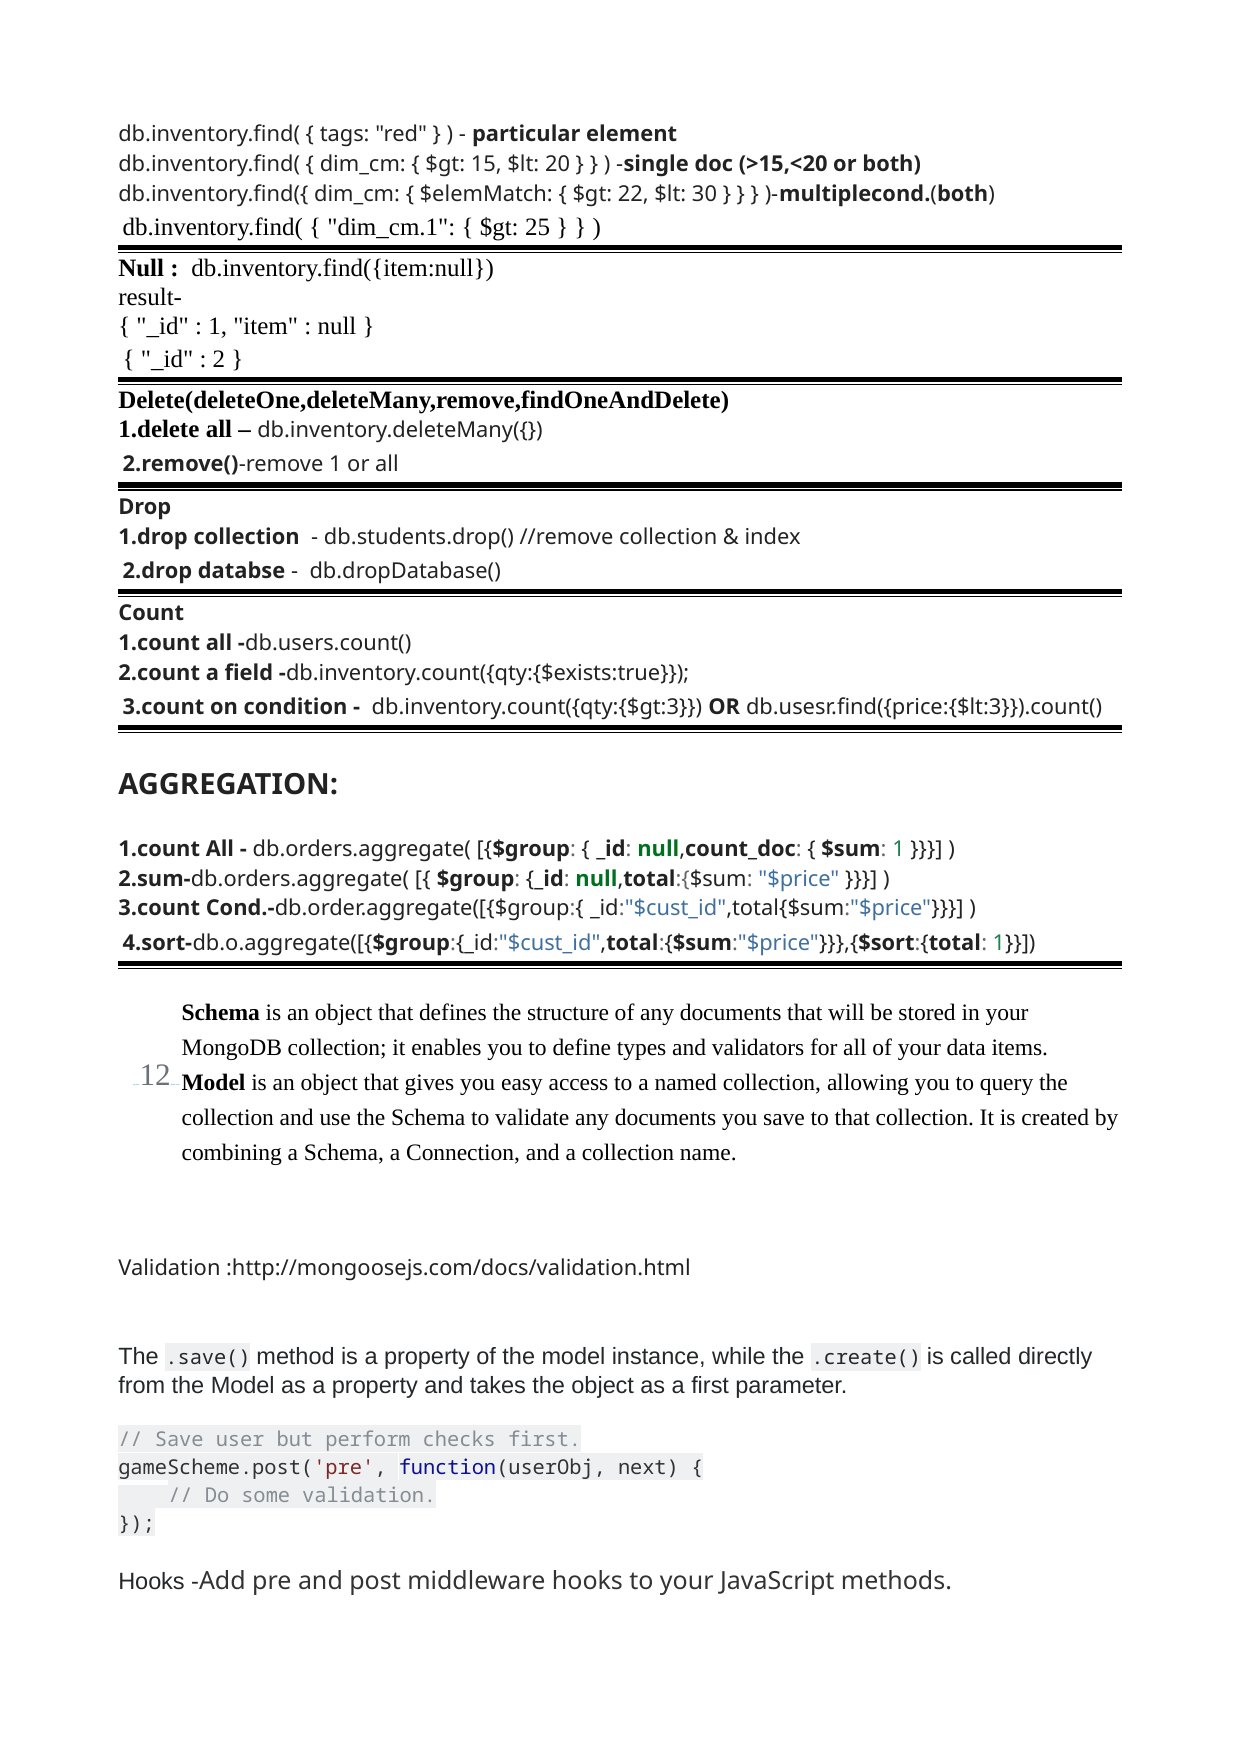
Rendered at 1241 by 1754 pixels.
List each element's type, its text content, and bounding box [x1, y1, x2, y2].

text Count [118, 597, 1122, 627]
text 3.count Cond.-db.order.aggregate([{$group:{ _id:"$cust_id",total{$sum:"$price"}}}] ) [118, 892, 1122, 922]
text 2.remove()-remove 1 or all [118, 444, 1122, 482]
text { "_id" : 1, "item" : null } [118, 311, 1122, 339]
text 1.count All - db.orders.aggregate( [{$group: { _id: null,count_doc: { $sum: 1 }}}] ) [118, 833, 1122, 863]
text // Save user but perform checks first. [118, 1425, 1122, 1452]
text result- [118, 282, 1122, 311]
text Delete(deleteOne,deleteMany,remove,findOneAndDelete) [118, 385, 1122, 414]
text AGGREGATION: [118, 763, 1122, 803]
text 4.sort-db.o.aggregate([{$group:{_id:"$cust_id",total:{$sum:"$price"}}},{$sort:{total: 1}}]) [118, 922, 1122, 961]
table_header Schema is an object that defines the structure of any documents that will be stored in your MongoDB collection; it enables you to define types and validators for all of your data items. Model is an object that gives you easy access to a named collection, allowing you to query the collection and use the Schema to validate any documents you save to that collection. It is created by combining a Schema, a Connection, and a collection name. [181, 999, 1122, 1166]
text 1.count all -db.users.count() [118, 627, 1122, 657]
text db.inventory.find({ dim_cm: { $elemMatch: { $gt: 22, $lt: 30 } } } )-multiplecond.(both) [118, 178, 1122, 207]
text Hooks -Add pre and post middleware hooks to your JavaScript methods. [118, 1563, 1122, 1597]
text 1.drop collection - db.students.drop() //remove collection & index [118, 521, 1122, 550]
text Null : db.inventory.find({item:null}) [118, 253, 1122, 282]
text 1.delete all – db.inventory.deleteMany({}) [118, 414, 1122, 444]
text // Do some validation. [118, 1480, 1122, 1508]
text { "_id" : 2 } [118, 339, 1122, 377]
table_header up vote12down vote [131, 999, 181, 1166]
text db.inventory.find( { tags: "red" } ) - particular element [118, 118, 1122, 148]
text The .save() method is a property of the model instance, while the .create() is called directly from the Model as a property and takes the object as a first parameter. [118, 1341, 1122, 1398]
text 2.drop databse - db.dropDatabase() [118, 550, 1122, 589]
text }); [118, 1508, 1122, 1536]
table_header [118, 999, 131, 1166]
text db.inventory.find( { "dim_cm.1": { $gt: 25 } } ) [118, 207, 1122, 245]
text gameScheme.post('pre', function(userObj, next) { [118, 1452, 1122, 1480]
text 2.count a field -db.inventory.count({qty:{$exists:true}}); [118, 657, 1122, 687]
text Drop [118, 491, 1122, 521]
text Validation :http://mongoosejs.com/docs/validation.html [118, 1252, 1122, 1282]
text db.inventory.find( { dim_cm: { $gt: 15, $lt: 20 } } ) -single doc (>15,<20 or both) [118, 148, 1122, 178]
text 2.sum-db.orders.aggregate( [{ $group: {_id: null,total:{$sum: "$price" }}}] ) [118, 863, 1122, 892]
text 3.count on condition - db.inventory.count({qty:{$gt:3}}) OR db.usesr.find({price:{$lt:3}}).count() [118, 687, 1122, 725]
